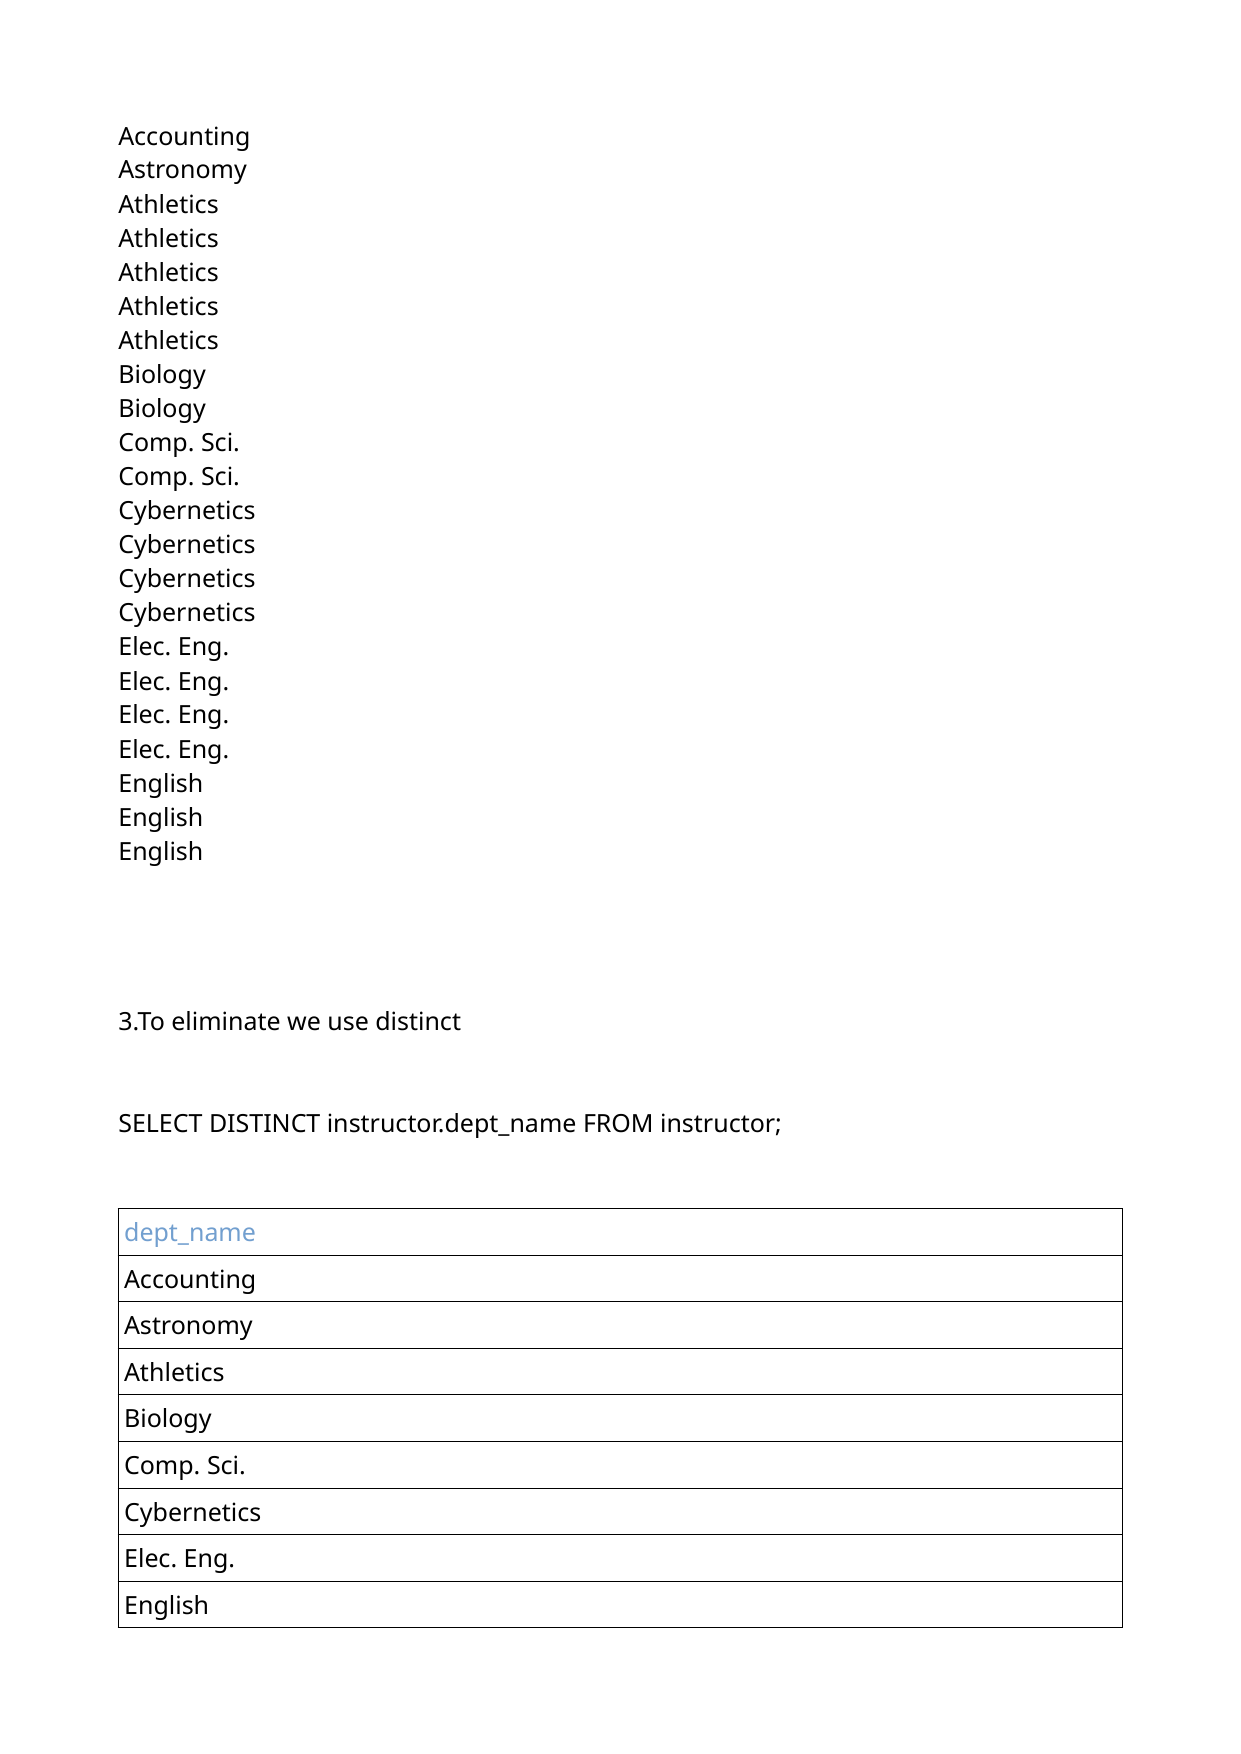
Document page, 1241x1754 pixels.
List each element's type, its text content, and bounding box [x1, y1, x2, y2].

text Cybernetics [118, 527, 1122, 561]
text SELECT DISTINCT instructor.dept_name FROM instructor; [118, 1106, 1122, 1140]
table_cell Comp. Sci. [119, 1442, 1122, 1487]
text Athletics [118, 186, 1122, 220]
text Elec. Eng. [118, 731, 1122, 765]
text Comp. Sci. [118, 425, 1122, 459]
text Elec. Eng. [118, 697, 1122, 731]
text Astronomy [118, 152, 1122, 186]
table_cell Cybernetics [119, 1489, 1122, 1534]
text Cybernetics [118, 561, 1122, 595]
text Elec. Eng. [118, 663, 1122, 697]
table_cell Biology [119, 1395, 1122, 1441]
text Cybernetics [118, 493, 1122, 527]
text Athletics [118, 254, 1122, 288]
text Athletics [118, 288, 1122, 322]
text English [118, 799, 1122, 833]
text Athletics [118, 322, 1122, 357]
text Athletics [118, 220, 1122, 254]
text Biology [118, 357, 1122, 391]
text Accounting [118, 118, 1122, 152]
text Cybernetics [118, 595, 1122, 629]
table_cell Accounting [119, 1256, 1122, 1301]
table_cell Astronomy [119, 1302, 1122, 1348]
text Elec. Eng. [118, 629, 1122, 663]
text English [118, 765, 1122, 799]
table_header dept_name [119, 1209, 1122, 1255]
table_cell Elec. Eng. [119, 1535, 1122, 1581]
text Comp. Sci. [118, 459, 1122, 493]
text Biology [118, 391, 1122, 425]
text 3.To eliminate we use distinct [118, 1004, 1122, 1038]
table_cell English [119, 1582, 1122, 1627]
text English [118, 833, 1122, 867]
table_cell Athletics [119, 1349, 1122, 1394]
